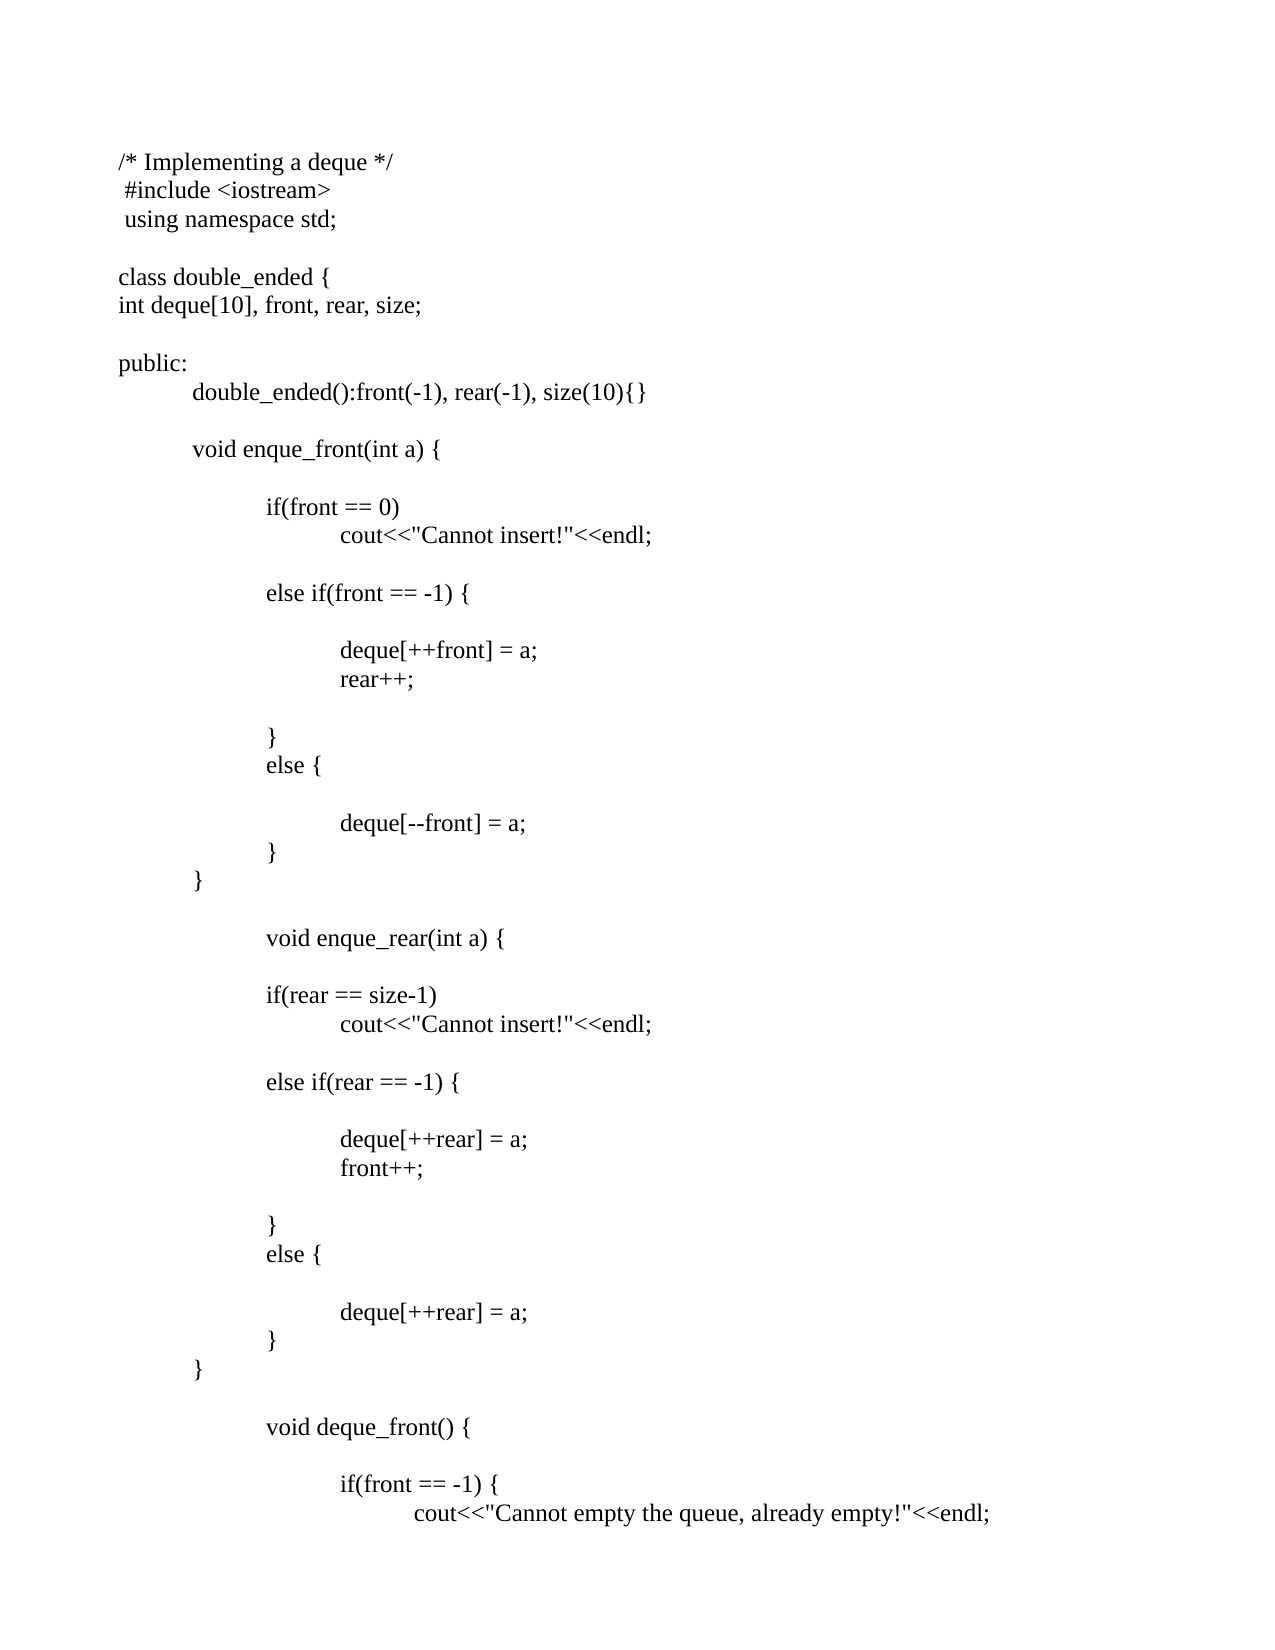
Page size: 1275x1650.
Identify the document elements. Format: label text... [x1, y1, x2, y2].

text rear++; [118, 664, 1157, 693]
text void enque_front(int a) { [118, 434, 1157, 463]
text class double_ended { [118, 262, 1157, 291]
text void deque_front() { [118, 1412, 1157, 1441]
text deque[++rear] = a; [118, 1124, 1157, 1153]
text deque[++rear] = a; [118, 1297, 1157, 1326]
text if(front == 0) [118, 492, 1157, 521]
text double_ended():front(-1), rear(-1), size(10){} [118, 377, 1157, 406]
text if(front == -1) { [118, 1469, 1157, 1498]
text cout<<"Cannot insert!"<<endl; [118, 521, 1157, 549]
text } [118, 1354, 1157, 1383]
text else { [118, 751, 1157, 779]
text cout<<"Cannot empty the queue, already empty!"<<endl; [118, 1498, 1157, 1527]
text deque[--front] = a; [118, 808, 1157, 837]
text int deque[10], front, rear, size; [118, 291, 1157, 319]
text void enque_rear(int a) { [118, 923, 1157, 952]
text } [118, 722, 1157, 751]
text cout<<"Cannot insert!"<<endl; [118, 1009, 1157, 1038]
text deque[++front] = a; [118, 636, 1157, 664]
text else { [118, 1239, 1157, 1268]
text } [118, 1211, 1157, 1239]
text } [118, 837, 1157, 866]
text using namespace std; [118, 204, 1157, 233]
text else if(rear == -1) { [118, 1067, 1157, 1096]
text else if(front == -1) { [118, 578, 1157, 607]
text #include <iostream> [118, 176, 1157, 204]
text /* Implementing a deque */ [118, 147, 1157, 176]
text if(rear == size-1) [118, 981, 1157, 1009]
text front++; [118, 1153, 1157, 1182]
text public: [118, 348, 1157, 377]
text } [118, 1326, 1157, 1354]
text } [118, 866, 1157, 894]
